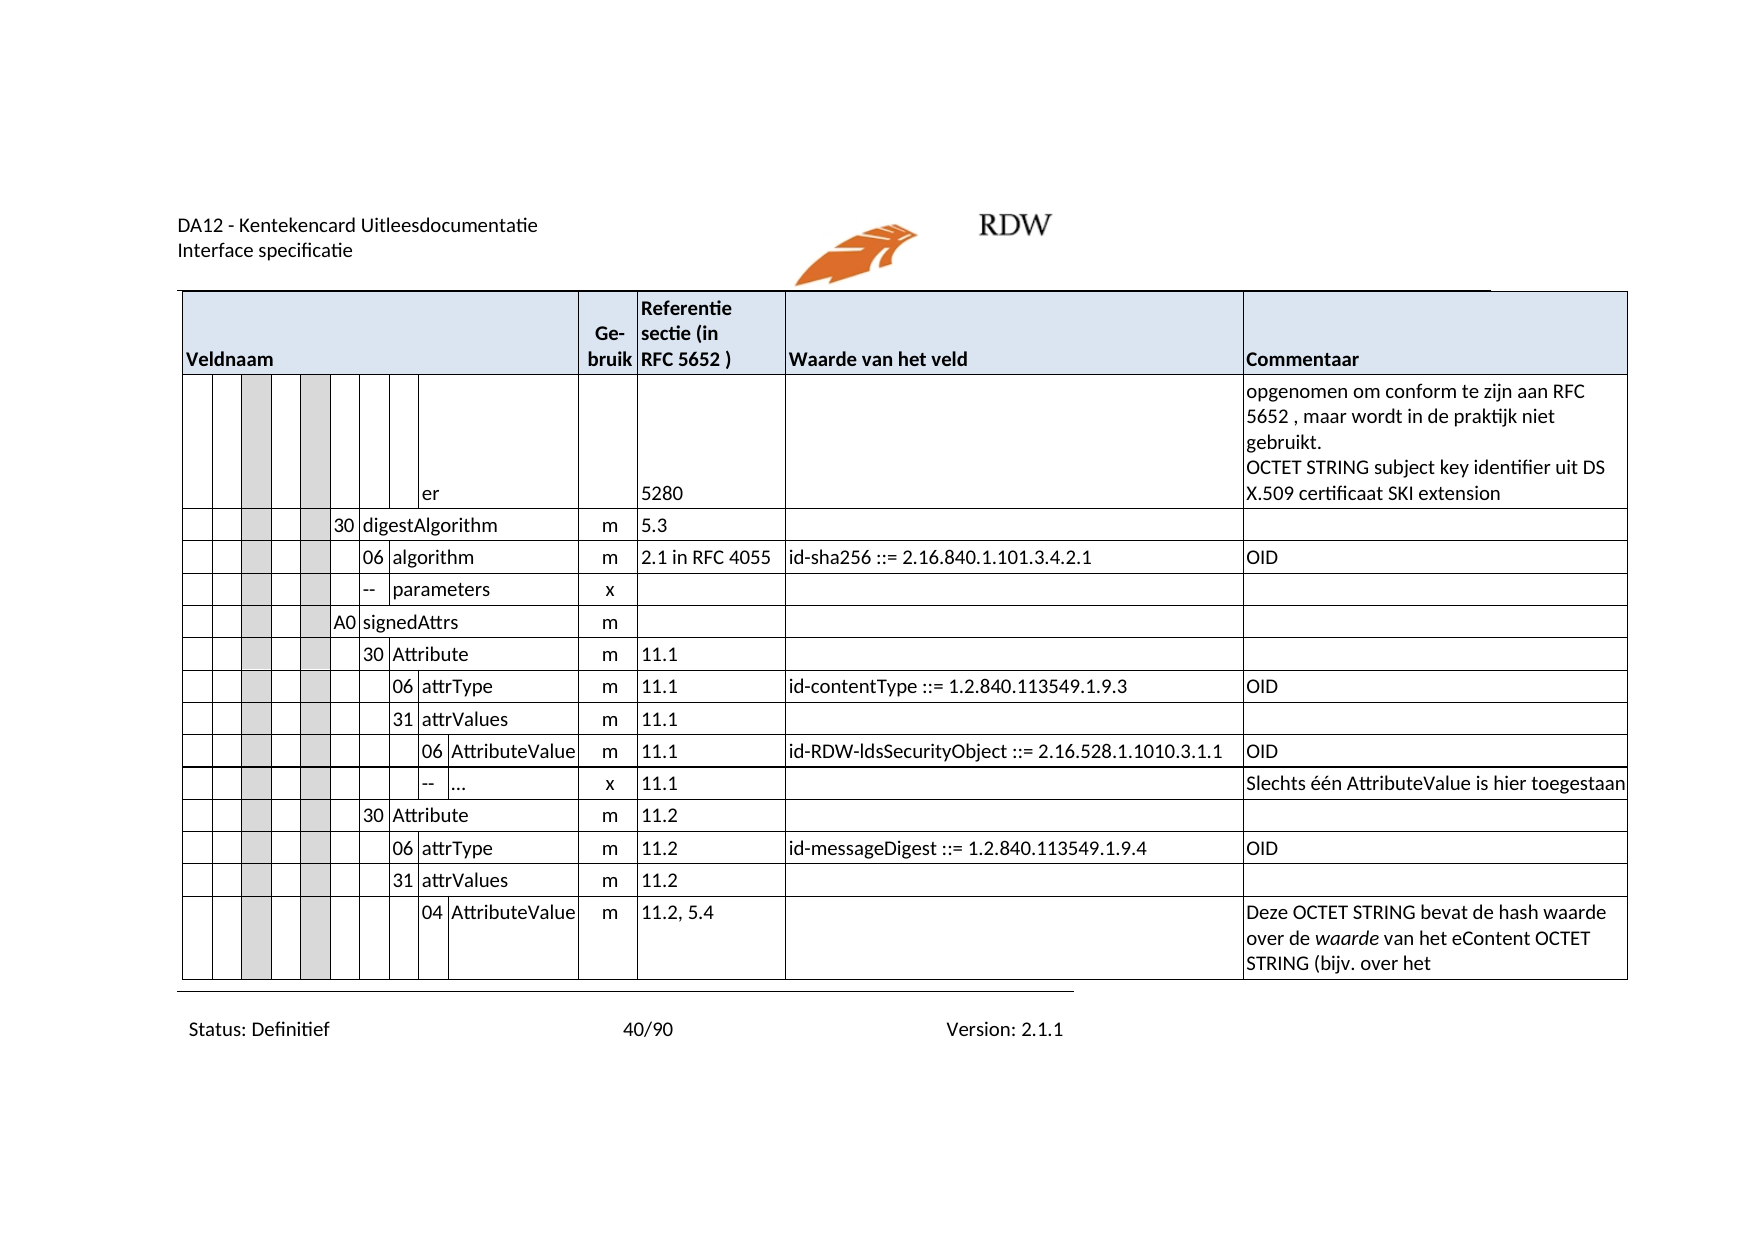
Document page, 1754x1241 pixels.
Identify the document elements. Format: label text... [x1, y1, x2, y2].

table_cell [272, 574, 300, 605]
table_cell [331, 375, 359, 508]
table_cell [1244, 574, 1627, 605]
table_cell [272, 897, 300, 979]
table_cell [331, 864, 359, 896]
table_cell 31 [390, 864, 418, 896]
table_cell [786, 638, 1243, 669]
table_cell OID [1244, 735, 1627, 766]
table_cell parameters [390, 574, 578, 605]
table_cell [331, 703, 359, 734]
table_cell 5.3 [638, 509, 785, 540]
table_cell [331, 800, 359, 831]
table_cell [301, 897, 330, 979]
table_cell [331, 735, 359, 766]
table_cell OID [1244, 832, 1627, 863]
table_cell [183, 703, 212, 734]
table_cell m [579, 735, 637, 766]
table_cell [272, 800, 300, 831]
table_cell [213, 638, 241, 669]
table_cell [242, 638, 271, 669]
table_cell m [579, 832, 637, 863]
table_cell [272, 638, 300, 669]
table_cell m [579, 638, 637, 669]
table_header Waarde van het veld [786, 292, 1243, 374]
table_cell [242, 509, 271, 540]
table_cell [242, 735, 271, 766]
table_cell [331, 541, 359, 573]
table_cell [213, 800, 241, 831]
table_cell 11.1 [638, 638, 785, 669]
table_cell m [579, 800, 637, 831]
table_cell [331, 671, 359, 702]
table_cell m [579, 897, 637, 979]
table_cell [242, 375, 271, 508]
table_cell [272, 671, 300, 702]
table_cell m [579, 671, 637, 702]
table_cell id-messageDigest ::= 1.2.840.113549.1.9.4 [786, 832, 1243, 863]
table_cell [213, 703, 241, 734]
table_cell m [579, 703, 637, 734]
table_cell [272, 735, 300, 766]
table_header Commentaar [1244, 292, 1627, 374]
table_cell [272, 509, 300, 540]
table_cell id-contentType ::= 1.2.840.113549.1.9.3 [786, 671, 1243, 702]
table_cell signedAttrs [360, 606, 578, 637]
table_cell m [579, 864, 637, 896]
table_cell 4.2.1.2 in RFC 5280 [4] [638, 375, 785, 508]
table_cell 30 [331, 509, 359, 540]
table_cell [638, 606, 785, 637]
table_cell [301, 509, 330, 540]
table_cell attrType [419, 671, 578, 702]
table_cell attrValues [419, 864, 578, 896]
table_cell … [449, 768, 578, 799]
table_cell id-RDW-ldsSecurityObject ::= 2.16.528.1.1010.3.1.1 [786, 735, 1243, 766]
table_cell [390, 768, 418, 799]
table_cell [301, 375, 330, 508]
table_cell [213, 606, 241, 637]
table_cell [272, 768, 300, 799]
table_cell x [579, 574, 637, 605]
table_cell 11.2 [638, 864, 785, 896]
table_cell [213, 375, 241, 508]
table_cell 11.1 [638, 768, 785, 799]
table_cell m [579, 606, 637, 637]
table_cell A0 [331, 606, 359, 637]
table_cell [786, 703, 1243, 734]
table_cell [301, 638, 330, 669]
table_cell [213, 832, 241, 863]
table_cell [390, 375, 418, 508]
table_cell [1244, 638, 1627, 669]
table_cell 06 [419, 735, 448, 766]
table_cell 11.1 [638, 735, 785, 766]
table_cell [1244, 703, 1627, 734]
table_cell AttributeValue [449, 735, 578, 766]
table_cell m [579, 509, 637, 540]
table_cell Attribute [390, 800, 578, 831]
table_cell [183, 735, 212, 766]
table_cell 30 [360, 800, 389, 831]
table_cell 06 [390, 671, 418, 702]
table_cell 11.2 [638, 832, 785, 863]
table_cell [786, 897, 1243, 979]
table_cell [1244, 606, 1627, 637]
table_cell [242, 541, 271, 573]
table_cell [360, 768, 389, 799]
table_cell [242, 574, 271, 605]
table_cell [242, 832, 271, 863]
table_cell [242, 768, 271, 799]
table_cell [213, 768, 241, 799]
table_cell [786, 606, 1243, 637]
table_cell [183, 768, 212, 799]
table_cell [183, 375, 212, 508]
table_header Veldnaam [183, 292, 578, 374]
table_cell [301, 768, 330, 799]
table_cell [272, 541, 300, 573]
table_cell 06 [360, 541, 389, 573]
table_cell Deze OCTET STRING bevat de hash waarde over de waarde van het eContent OCTET STRING (bijv. over het [1244, 897, 1627, 979]
table_cell [301, 541, 330, 573]
table_cell [242, 703, 271, 734]
table_cell [360, 735, 389, 766]
table_cell [242, 864, 271, 896]
table_cell [183, 864, 212, 896]
table_cell [786, 864, 1243, 896]
table_cell [213, 864, 241, 896]
table_cell [360, 703, 389, 734]
table_cell [579, 375, 637, 508]
table_cell 30 [360, 638, 389, 669]
table_cell [272, 864, 300, 896]
table_cell [301, 735, 330, 766]
table_cell [183, 509, 212, 540]
table_cell [213, 541, 241, 573]
table_cell [331, 768, 359, 799]
table_cell 11.2, 5.4 [638, 897, 785, 979]
table_cell [786, 509, 1243, 540]
table_cell [272, 703, 300, 734]
table_cell [1244, 509, 1627, 540]
table_cell [360, 671, 389, 702]
table_cell [390, 735, 418, 766]
table_cell [272, 832, 300, 863]
table_cell AttributeValue [449, 897, 578, 979]
table_cell [301, 574, 330, 605]
table_cell m [579, 541, 637, 573]
table_cell OID [1244, 541, 1627, 573]
table_cell [638, 574, 785, 605]
table_cell [786, 375, 1243, 508]
table_cell [183, 671, 212, 702]
table_cell [213, 897, 241, 979]
table_cell [272, 606, 300, 637]
table_cell -- [419, 768, 448, 799]
table_cell [1244, 864, 1627, 896]
table_header Referentie sectie (in RFC 5652 [6]) [638, 292, 785, 374]
table_cell 2.1 in RFC 4055 [9] [638, 541, 785, 573]
table_cell [331, 638, 359, 669]
table_cell Slechts één AttributeValue is hier toegestaan [1244, 768, 1627, 799]
table_cell algorithm [390, 541, 578, 573]
table_cell [183, 638, 212, 669]
table_cell [1244, 800, 1627, 831]
table_cell [213, 671, 241, 702]
table_cell subjectKeyIdentifier is hier alleen opgenomen om conform te zijn aan RFC 5652 [6], maar wordt in de praktijk niet gebruikt. OCTET STRING subject key identifier uit DS X.509 certificaat SKI extension [1244, 375, 1627, 508]
table_cell attrType [419, 832, 578, 863]
table_cell [786, 800, 1243, 831]
table_cell [183, 897, 212, 979]
table_cell 11.1 [638, 703, 785, 734]
table_cell [272, 375, 300, 508]
table_cell [183, 541, 212, 573]
table_cell [360, 832, 389, 863]
table_cell [301, 800, 330, 831]
table_cell [360, 375, 389, 508]
table_cell [390, 897, 418, 979]
table_cell [242, 671, 271, 702]
table_cell [242, 800, 271, 831]
table_cell er [419, 375, 578, 508]
table_cell 31 [390, 703, 418, 734]
table_cell [301, 671, 330, 702]
table_cell [786, 574, 1243, 605]
table_cell [183, 800, 212, 831]
table_cell [242, 606, 271, 637]
table_header Ge-bruik [579, 292, 637, 374]
table_cell 11.2 [638, 800, 785, 831]
table_cell [213, 509, 241, 540]
table_cell [331, 832, 359, 863]
table_cell [301, 864, 330, 896]
table_cell x [579, 768, 637, 799]
table_cell [331, 897, 359, 979]
table_cell [786, 768, 1243, 799]
table_cell [183, 832, 212, 863]
table_cell [213, 735, 241, 766]
table_cell [301, 832, 330, 863]
table_cell [183, 606, 212, 637]
table_cell [301, 606, 330, 637]
table_cell [213, 574, 241, 605]
table_cell id-sha256 ::= 2.16.840.1.101.3.4.2.1 [786, 541, 1243, 573]
table_cell [242, 897, 271, 979]
table_cell [331, 574, 359, 605]
table_cell Attribute [390, 638, 578, 669]
table_cell OID [1244, 671, 1627, 702]
table_cell [360, 864, 389, 896]
table_cell digestAlgorithm [360, 509, 578, 540]
table_cell 04 [419, 897, 448, 979]
table_cell [360, 897, 389, 979]
table_cell [183, 574, 212, 605]
table_cell [301, 703, 330, 734]
table_cell -- [360, 574, 389, 605]
table_cell attrValues [419, 703, 578, 734]
table_cell 06 [390, 832, 418, 863]
table_cell 11.1 [638, 671, 785, 702]
